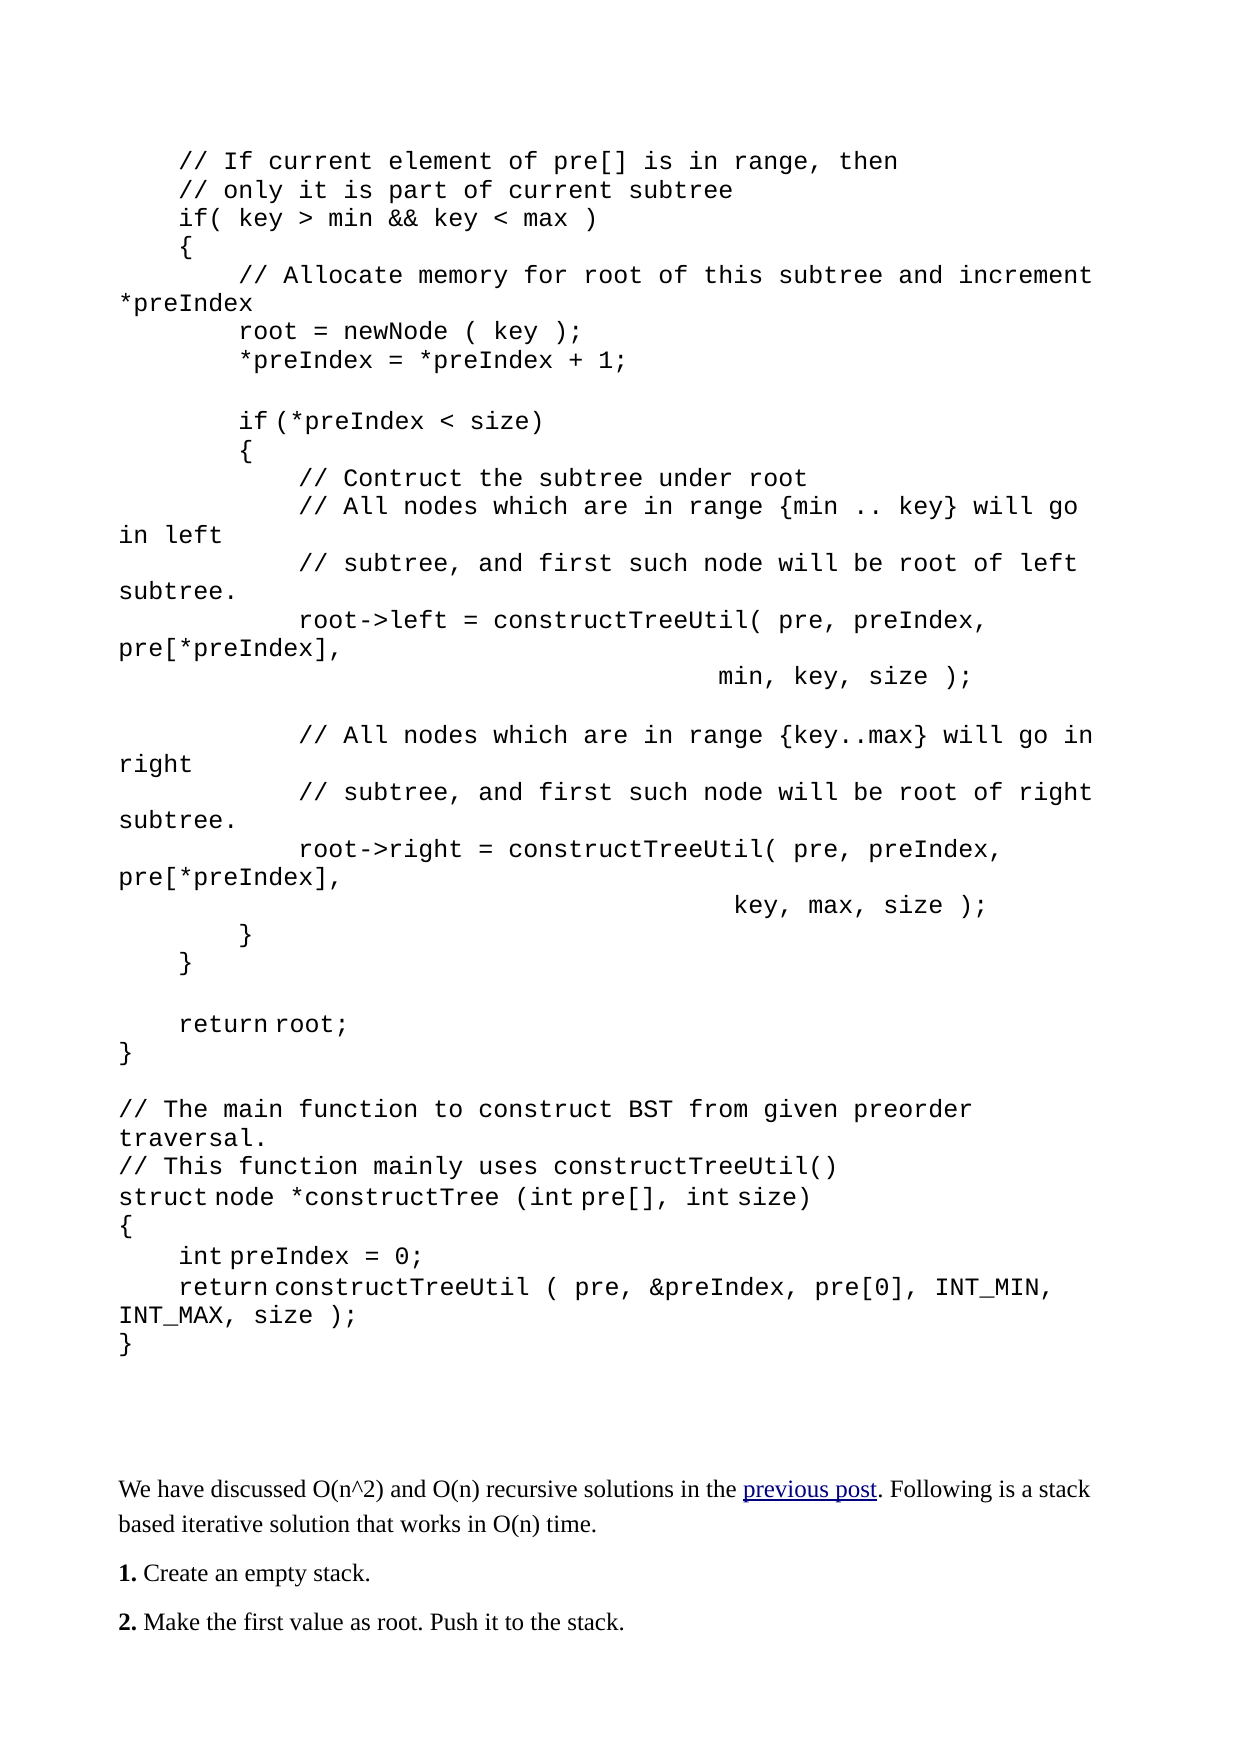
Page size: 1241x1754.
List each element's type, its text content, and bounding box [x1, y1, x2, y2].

text { [118, 1213, 1122, 1241]
text // Contruct the subtree under root [118, 466, 1122, 494]
text { [118, 437, 1122, 466]
text min, key, size ); [118, 664, 1122, 692]
text // If current element of pre[] is in range, then [118, 149, 1122, 177]
text if (*preIndex < size) [118, 406, 1122, 437]
text key, max, size ); [118, 893, 1122, 921]
text // The main function to construct BST from given preorder traversal. [118, 1097, 1122, 1153]
text // All nodes which are in range {min .. key} will go in left [118, 494, 1122, 551]
text root->left = constructTreeUtil( pre, preIndex, pre[*preIndex], [118, 607, 1122, 664]
text // subtree, and first such node will be root of right subtree. [118, 780, 1122, 836]
text if( key > min && key < max ) [118, 206, 1122, 234]
text We have discussed O(n^2) and O(n) recursive solutions in the previous post. Following is a stack based iterative solution that works in O(n) time. [118, 1474, 1122, 1538]
text int preIndex = 0; [118, 1241, 1122, 1272]
text // subtree, and first such node will be root of left subtree. [118, 551, 1122, 607]
text return root; [118, 1009, 1122, 1040]
text // only it is part of current subtree [118, 177, 1122, 206]
text return constructTreeUtil ( pre, &preIndex, pre[0], INT_MIN, INT_MAX, size ); [118, 1272, 1122, 1331]
text *preIndex = *preIndex + 1; [118, 347, 1122, 376]
text // Allocate memory for root of this subtree and increment *preIndex [118, 262, 1122, 319]
text root->right = constructTreeUtil( pre, preIndex, pre[*preIndex], [118, 836, 1122, 893]
text struct node *constructTree (int pre[], int size) [118, 1182, 1122, 1213]
text root = newNode ( key ); [118, 319, 1122, 347]
text } [118, 921, 1122, 950]
text 2. Make the first value as root. Push it to the stack. [118, 1607, 1122, 1636]
text 1. Create an empty stack. [118, 1558, 1122, 1587]
text } [118, 1331, 1122, 1359]
text } [118, 1040, 1122, 1068]
text { [118, 234, 1122, 262]
text } [118, 950, 1122, 978]
text // This function mainly uses constructTreeUtil() [118, 1153, 1122, 1182]
text // All nodes which are in range {key..max} will go in right [118, 723, 1122, 780]
